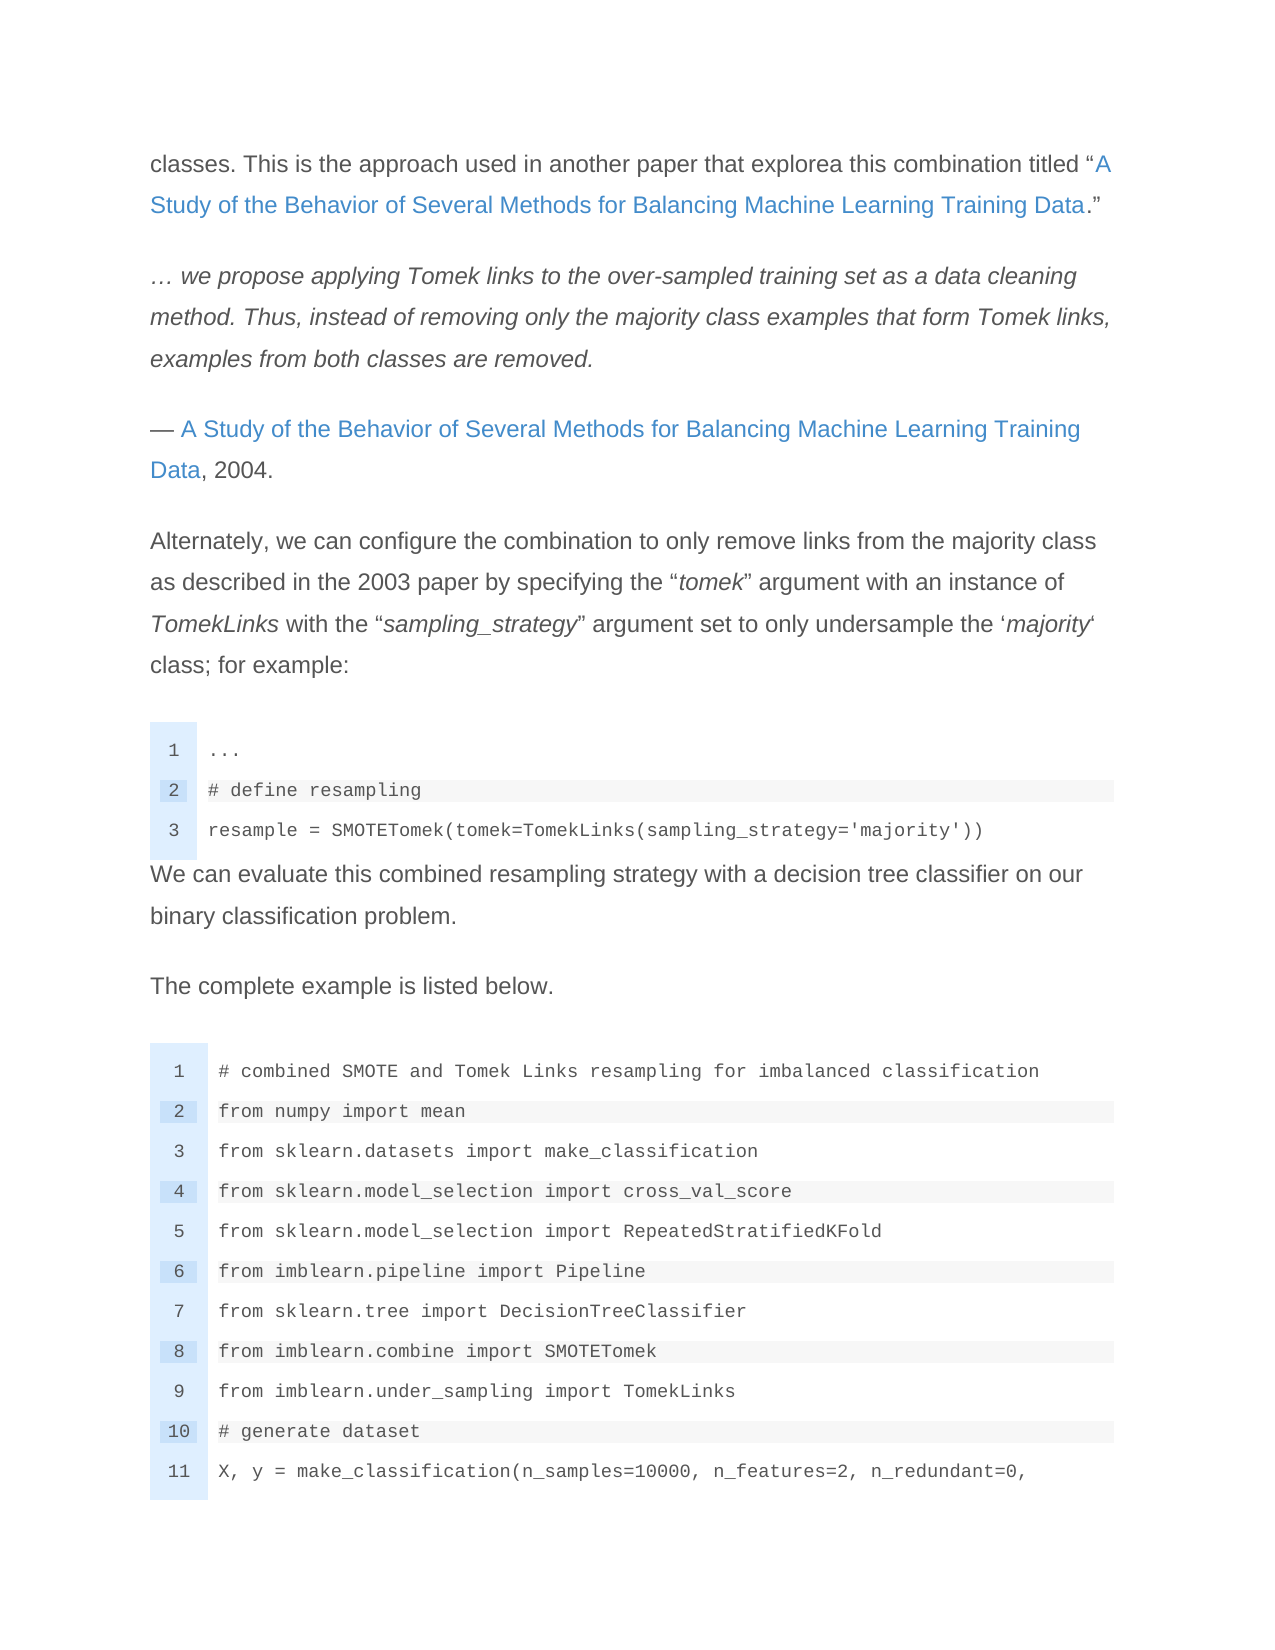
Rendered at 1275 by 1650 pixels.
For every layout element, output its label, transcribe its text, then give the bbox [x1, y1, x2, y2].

text Alternately, we can configure the combination to only remove links from the majority class as described in the 2003 paper by specifying the “tomek” argument with an instance of TomekLinks with the “sampling_strategy” argument set to only undersample the ‘majority‘ class; for example: [150, 527, 1125, 679]
table_header 1 2 3 4 5 6 7 8 9 10 11 [150, 1043, 208, 1500]
table_header # combined SMOTE and Tomek Links resampling for imbalanced classification from numpy import mean from sklearn.datasets import make_classification from sklearn.model_selection import cross_val_score from sklearn.model_selection import RepeatedStratifiedKFold from imblearn.pipeline import Pipeline from sklearn.tree import DecisionTreeClassifier from imblearn.combine import SMOTETomek from imblearn.under_sampling import TomekLinks # generate dataset X, y = make_classification(n_samples=10000, n_features=2, n_redundant=0, [208, 1043, 1125, 1500]
text The complete example is listed below. [150, 972, 1125, 1000]
table_header 1 2 3 [150, 722, 197, 860]
table_header ... # define resampling resample = SMOTETomek(tomek=TomekLinks(sampling_strategy='majority')) [197, 722, 1125, 860]
text … we propose applying Tomek links to the over-sampled training set as a data cleaning method. Thus, instead of removing only the majority class examples that form Tomek links, examples from both classes are removed. [150, 262, 1125, 372]
text classes. This is the approach used in another paper that explorea this combination titled “A Study of the Behavior of Several Methods for Balancing Machine Learning Training Data.” [150, 150, 1125, 219]
text We can evaluate this combined resampling strategy with a decision tree classifier on our binary classification problem. [150, 860, 1125, 929]
text — A Study of the Behavior of Several Methods for Balancing Machine Learning Training Data, 2004. [150, 415, 1125, 484]
